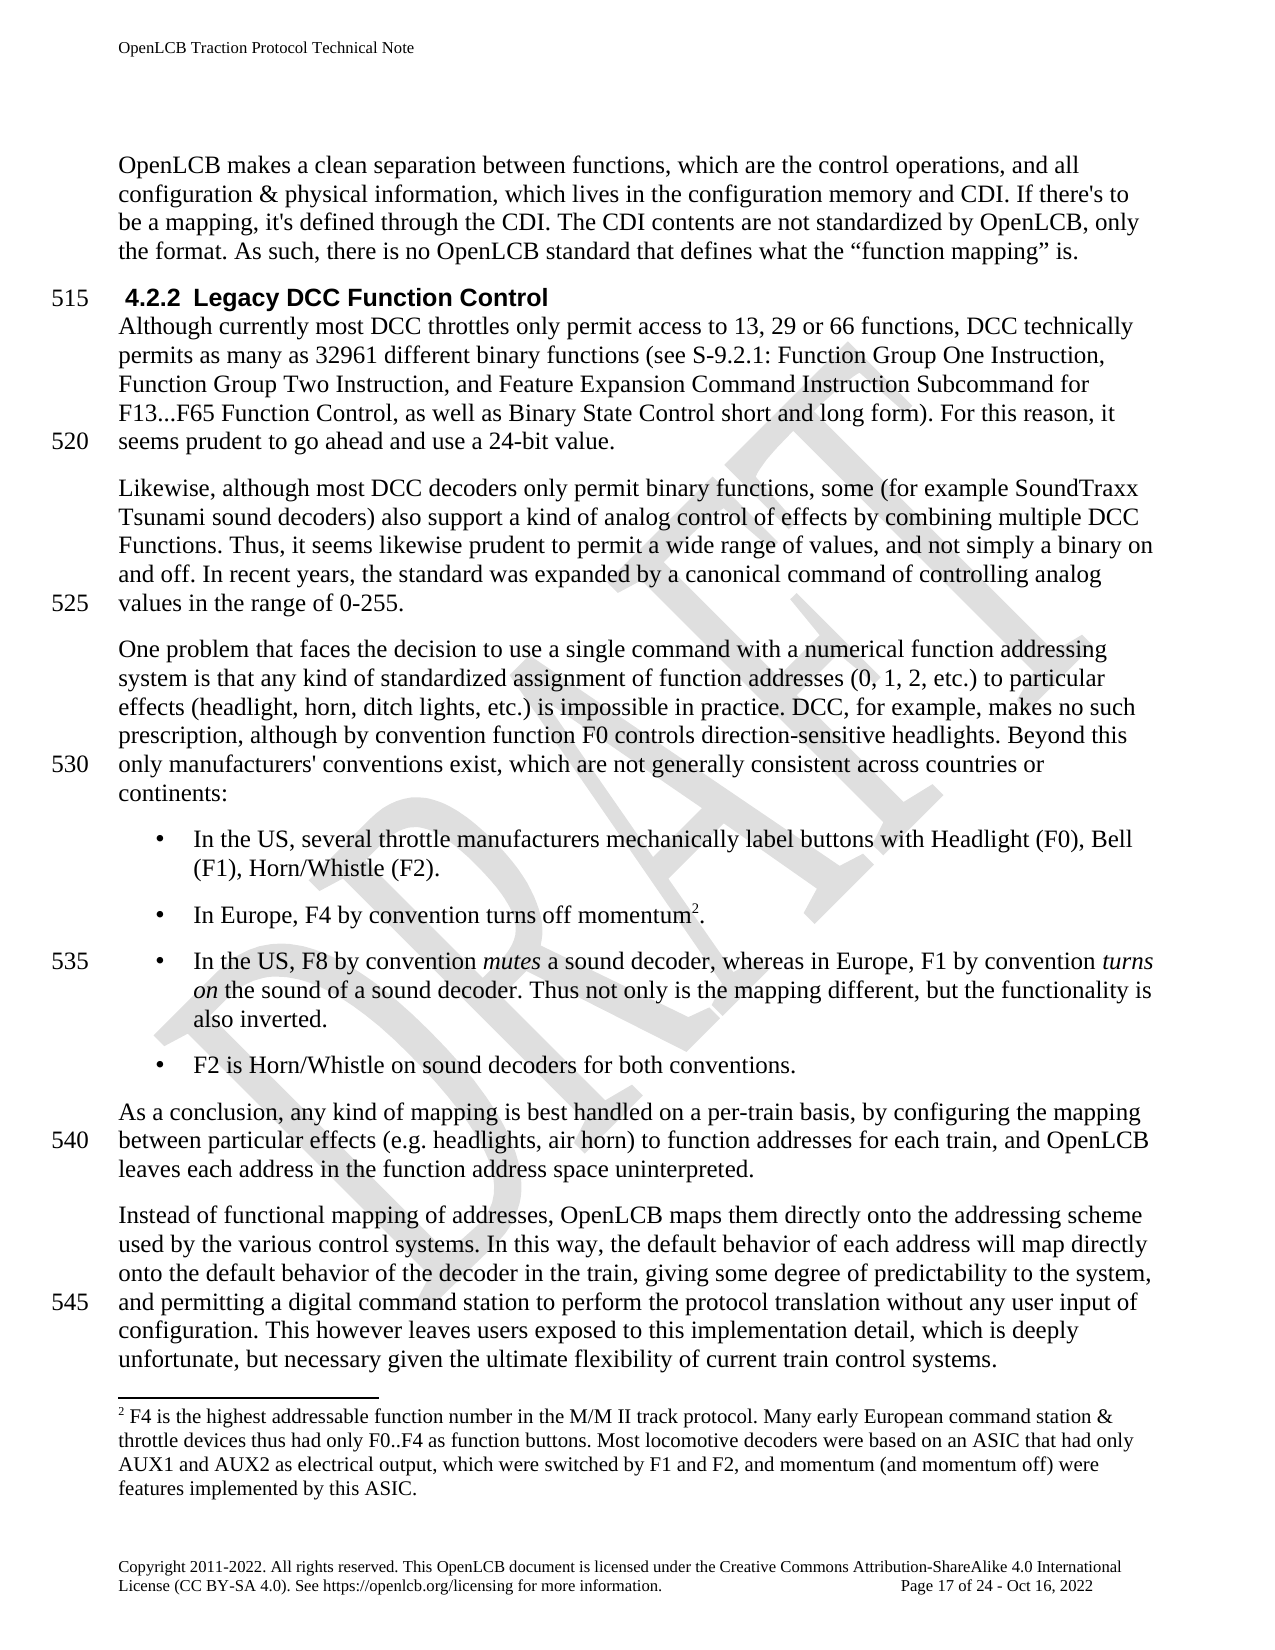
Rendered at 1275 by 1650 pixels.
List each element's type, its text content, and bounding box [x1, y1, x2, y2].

text One problem that faces the decision to use a single command with a numerical function addressing system is that any kind of standardized assignment of function addresses (0, 1, 2, etc.) to particular effects (headlight, horn, ditch lights, etc.) is impossible in practice. DCC, for example, makes no such prescription, although by convention function F0 controls direction-sensitive headlights. Beyond this only manufacturers' conventions exist, which are not generally consistent across countries or continents: [798, 634, 1157, 807]
list In the US, F8 by convention mutes a sound decoder, whereas in Europe, F1 by convention turns on the sound of a sound decoder. Thus not only is the mapping different, but the functionality is also inverted. [502, 972, 645, 1032]
text Likewise, although most DCC decoders only permit binary functions, some (for example SoundTraxx Tsunami sound decoders) also support a kind of analog control of effects by combining multiple DCC Functions. Thus, it seems likewise prudent to permit a wide range of values, and not simply a binary on and off. In recent years, the standard was expanded by a canonical command of controlling analog values in the range of 0-255. [877, 473, 1157, 617]
list In the US, several throttle manufacturers mechanically label buttons with Headlight (F0), Bell (F1), Horn/Whistle (F2). [477, 824, 651, 882]
list In the US, F8 by convention mutes a sound decoder, whereas in Europe, F1 by convention turns on the sound of a sound decoder. Thus not only is the mapping different, but the functionality is also inverted. [306, 946, 495, 1032]
list F2 is Horn/Whistle on sound decoders for both conventions. [246, 1050, 431, 1079]
list In the US, F8 by convention mutes a sound decoder, whereas in Europe, F1 by convention turns on the sound of a sound decoder. Thus not only is the mapping different, but the functionality is also inverted. [211, 977, 384, 1032]
list In the US, F8 by convention mutes a sound decoder, whereas in Europe, F1 by convention turns on the sound of a sound decoder. Thus not only is the mapping different, but the functionality is also inverted. [544, 946, 1157, 1032]
list F2 is Horn/Whistle on sound decoders for both conventions. [556, 1050, 1157, 1079]
list In the US, several throttle manufacturers mechanically label buttons with Headlight (F0), Bell (F1), Horn/Whistle (F2). [780, 824, 1157, 882]
text Instead of functional mapping of addresses, OpenLCB maps them directly onto the addressing scheme used by the various control systems. In this way, the default behavior of each address will map directly onto the default behavior of the decoder in the train, giving some degree of predictability to the system, and permitting a digital command station to perform the protocol translation without any user input of configuration. This however leaves users exposed to this implementation detail, which is deeply unfortunate, but necessary given the ultimate flexibility of current train control systems. [118, 1201, 1157, 1373]
list In the US, several throttle manufacturers mechanically label buttons with Headlight (F0), Bell (F1), Horn/Whistle (F2). [156, 824, 363, 882]
subtitle Legacy DCC Function Control [118, 283, 1157, 311]
text One problem that faces the decision to use a single command with a numerical function addressing system is that any kind of standardized assignment of function addresses (0, 1, 2, etc.) to particular effects (headlight, horn, ditch lights, etc.) is impossible in practice. DCC, for example, makes no such prescription, although by convention function F0 controls direction-sensitive headlights. Beyond this only manufacturers' conventions exist, which are not generally consistent across countries or continents: [548, 704, 698, 807]
text OpenLCB makes a clean separation between functions, which are the control operations, and all configuration & physical information, which lives in the configuration memory and CDI. If there's to be a mapping, it's defined through the CDI. The CDI contents are not standardized by OpenLCB, only the format. As such, there is no OpenLCB standard that defines what the “function mapping” is. [118, 150, 1157, 265]
text As a conclusion, any kind of mapping is best handled on a per-train basis, by configuring the mapping between particular effects (e.g. headlights, air horn) to function addresses for each train, and OpenLCB leaves each address in the function address space uninterpreted. [487, 1097, 1157, 1183]
list In Europe, F4 by convention turns off momentum. [406, 900, 515, 928]
list In the US, several throttle manufacturers mechanically label buttons with Headlight (F0), Bell (F1), Horn/Whistle (F2). [670, 825, 805, 882]
text As a conclusion, any kind of mapping is best handled on a per-train basis, by configuring the mapping between particular effects (e.g. headlights, air horn) to function addresses for each train, and OpenLCB leaves each address in the function address space uninterpreted. [118, 1097, 336, 1183]
list F4 is the highest addressable function number in the M/M II track protocol. Many early European command station & throttle devices thus had only F0..F4 as function buttons. Most locomotive decoders were based on an ASIC that had only AUX1 and AUX2 as electrical output, which were switched by F1 and F2, and momentum (and momentum off) were features implemented by this ASIC. [118, 1404, 1157, 1500]
list In the US, several throttle manufacturers mechanically label buttons with Headlight (F0), Bell (F1), Horn/Whistle (F2). [368, 828, 491, 882]
list F2 is Horn/Whistle on sound decoders for both conventions. [449, 1050, 542, 1079]
text Likewise, although most DCC decoders only permit binary functions, some (for example SoundTraxx Tsunami sound decoders) also support a kind of analog control of effects by combining multiple DCC Functions. Thus, it seems likewise prudent to permit a wide range of values, and not simply a binary on and off. In recent years, the standard was expanded by a canonical command of controlling analog values in the range of 0-255. [118, 473, 978, 617]
list In Europe, F4 by convention turns off momentum. [156, 900, 391, 928]
list In Europe, F4 by convention turns off momentum. [684, 900, 1157, 928]
text One problem that faces the decision to use a single command with a numerical function addressing system is that any kind of standardized assignment of function addresses (0, 1, 2, etc.) to particular effects (headlight, horn, ditch lights, etc.) is impossible in practice. DCC, for example, makes no such prescription, although by convention function F0 controls direction-sensitive headlights. Beyond this only manufacturers' conventions exist, which are not generally consistent across countries or continents: [118, 634, 867, 807]
text Although currently most DCC throttles only permit access to 13, 29 or 66 functions, DCC technically permits as many as 32961 different binary functions (see S-9.2.1: Function Group One Instruction, Function Group Two Instruction, and Feature Expansion Command Instruction Subcommand for F13...F65 Function Control, as well as Binary State Control short and long form). For this reason, it seems prudent to go ahead and use a 24-bit value. [118, 311, 1157, 455]
list F2 is Horn/Whistle on sound decoders for both conventions. [156, 1050, 232, 1079]
list In the US, F8 by convention mutes a sound decoder, whereas in Europe, F1 by convention turns on the sound of a sound decoder. Thus not only is the mapping different, but the functionality is also inverted. [156, 946, 257, 1031]
text As a conclusion, any kind of mapping is best handled on a per-train basis, by configuring the mapping between particular effects (e.g. headlights, air horn) to function addresses for each train, and OpenLCB leaves each address in the function address space uninterpreted. [293, 1097, 493, 1183]
list In Europe, F4 by convention turns off momentum. [536, 900, 683, 928]
